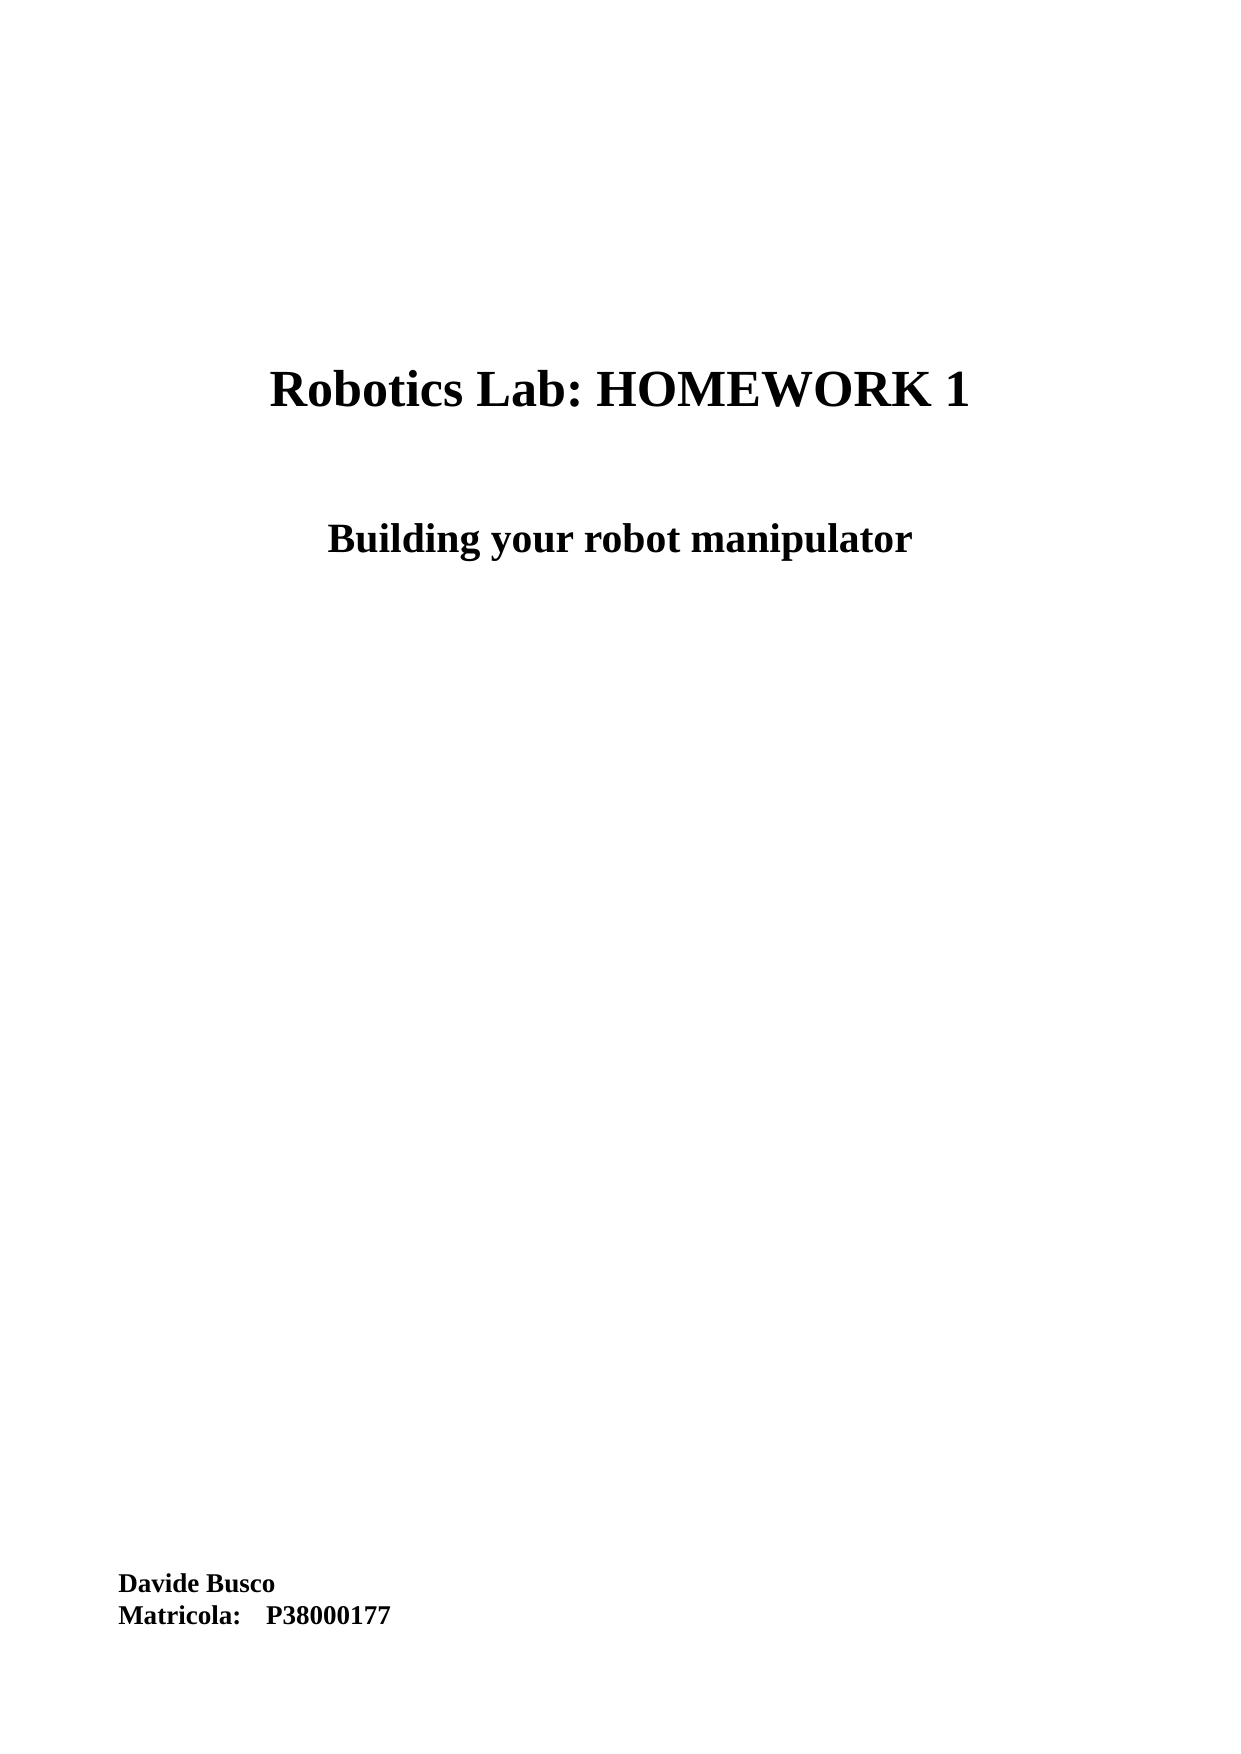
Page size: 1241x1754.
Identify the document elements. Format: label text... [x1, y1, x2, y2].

text Matricola: P38000177 [118, 1599, 1122, 1630]
text Robotics Lab: HOMEWORK 1 [118, 358, 1122, 418]
text Building your robot manipulator [118, 513, 1122, 561]
text Davide Busco [118, 1568, 1122, 1599]
